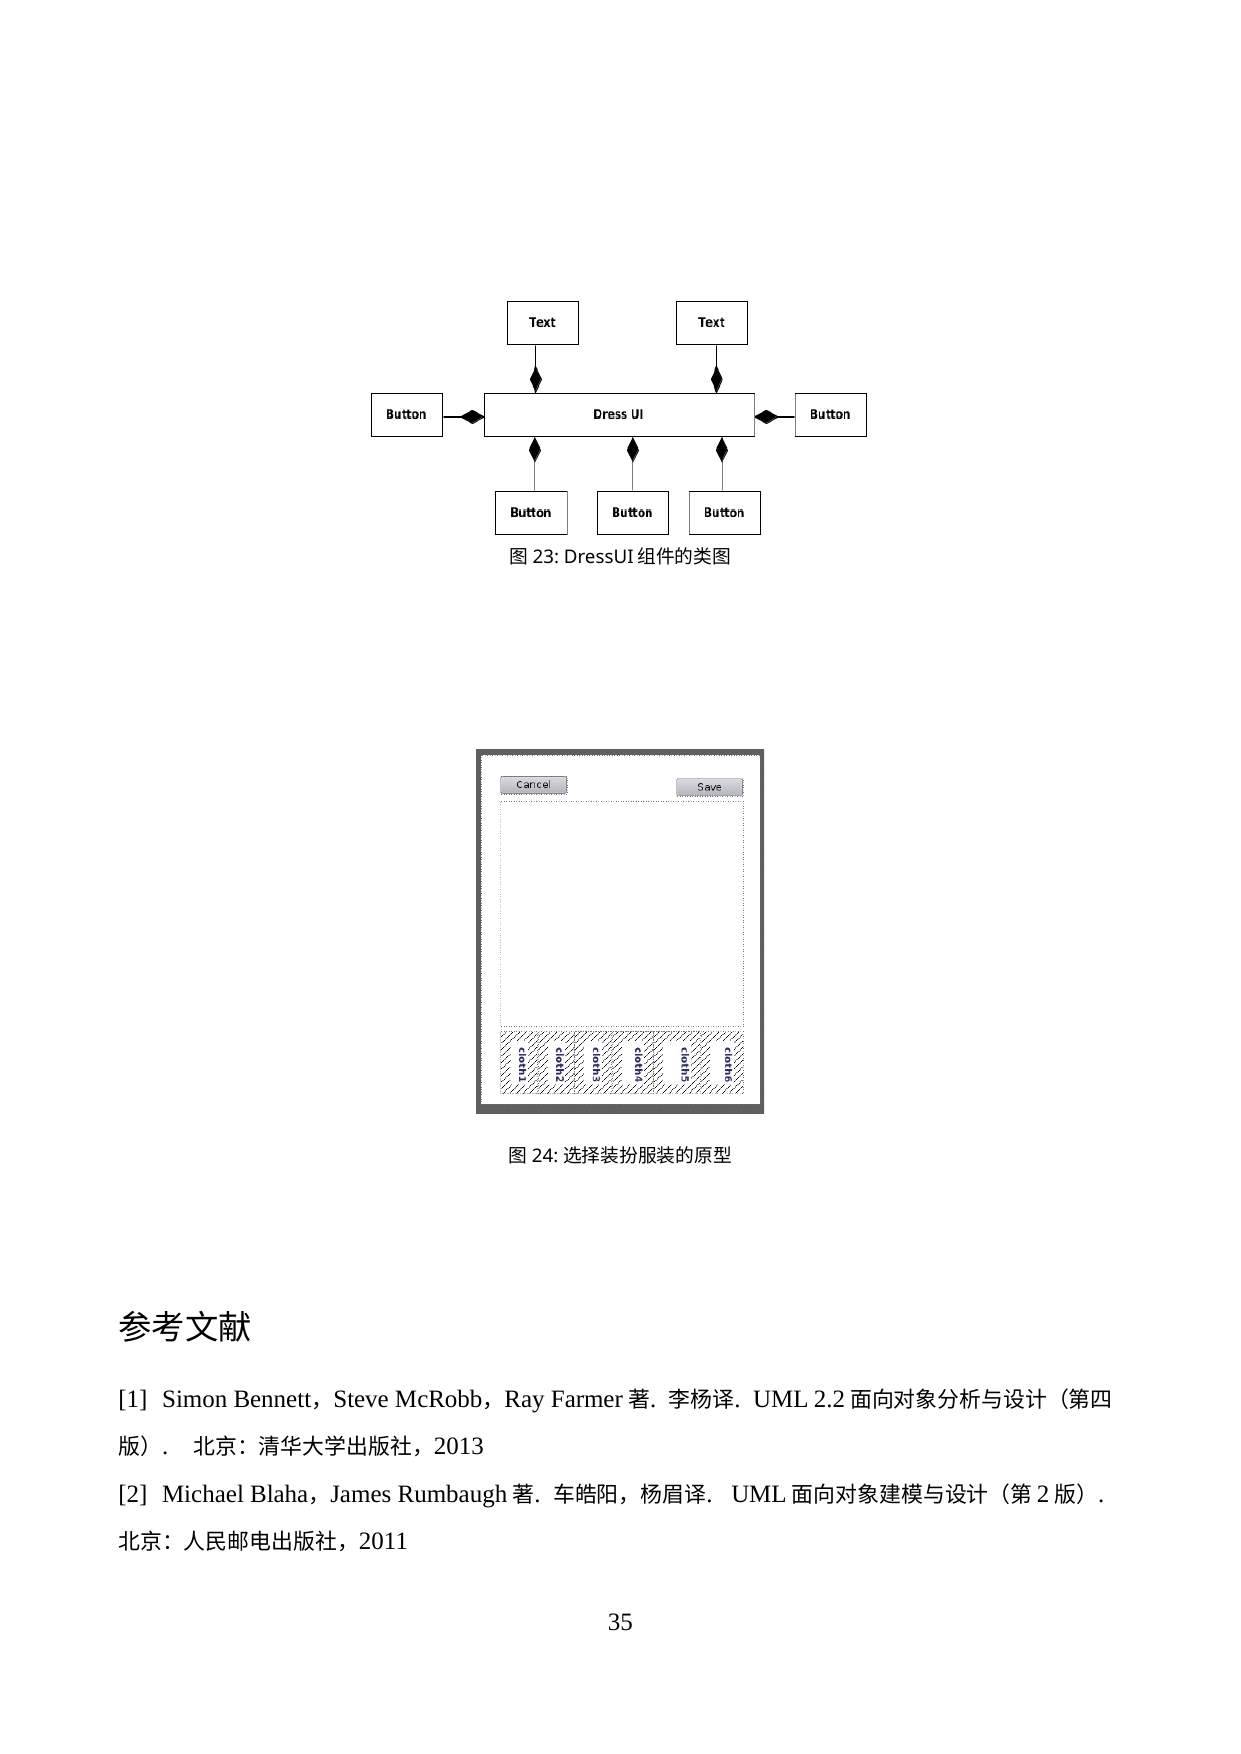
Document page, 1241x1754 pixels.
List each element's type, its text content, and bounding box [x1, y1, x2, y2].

list Michael Blaha，James Rumbaugh著. 车皓阳，杨眉译. UML面向对象建模与设计（第2版）.北京：人民邮电出版社，2011 [118, 1477, 1122, 1556]
subtitle 参考文献 [118, 1296, 1122, 1356]
text 图 23: DressUI组件的类图 [336, 294, 904, 569]
picture [476, 749, 765, 1114]
picture [364, 293, 877, 542]
text 图 24: 选择装扮服装的原型 [448, 749, 792, 1168]
list Simon Bennett，Steve McRobb，Ray Farmer著. 李杨译. UML 2.2面向对象分析与设计（第四版）. 北京：清华大学出版社，2013 [118, 1382, 1122, 1461]
